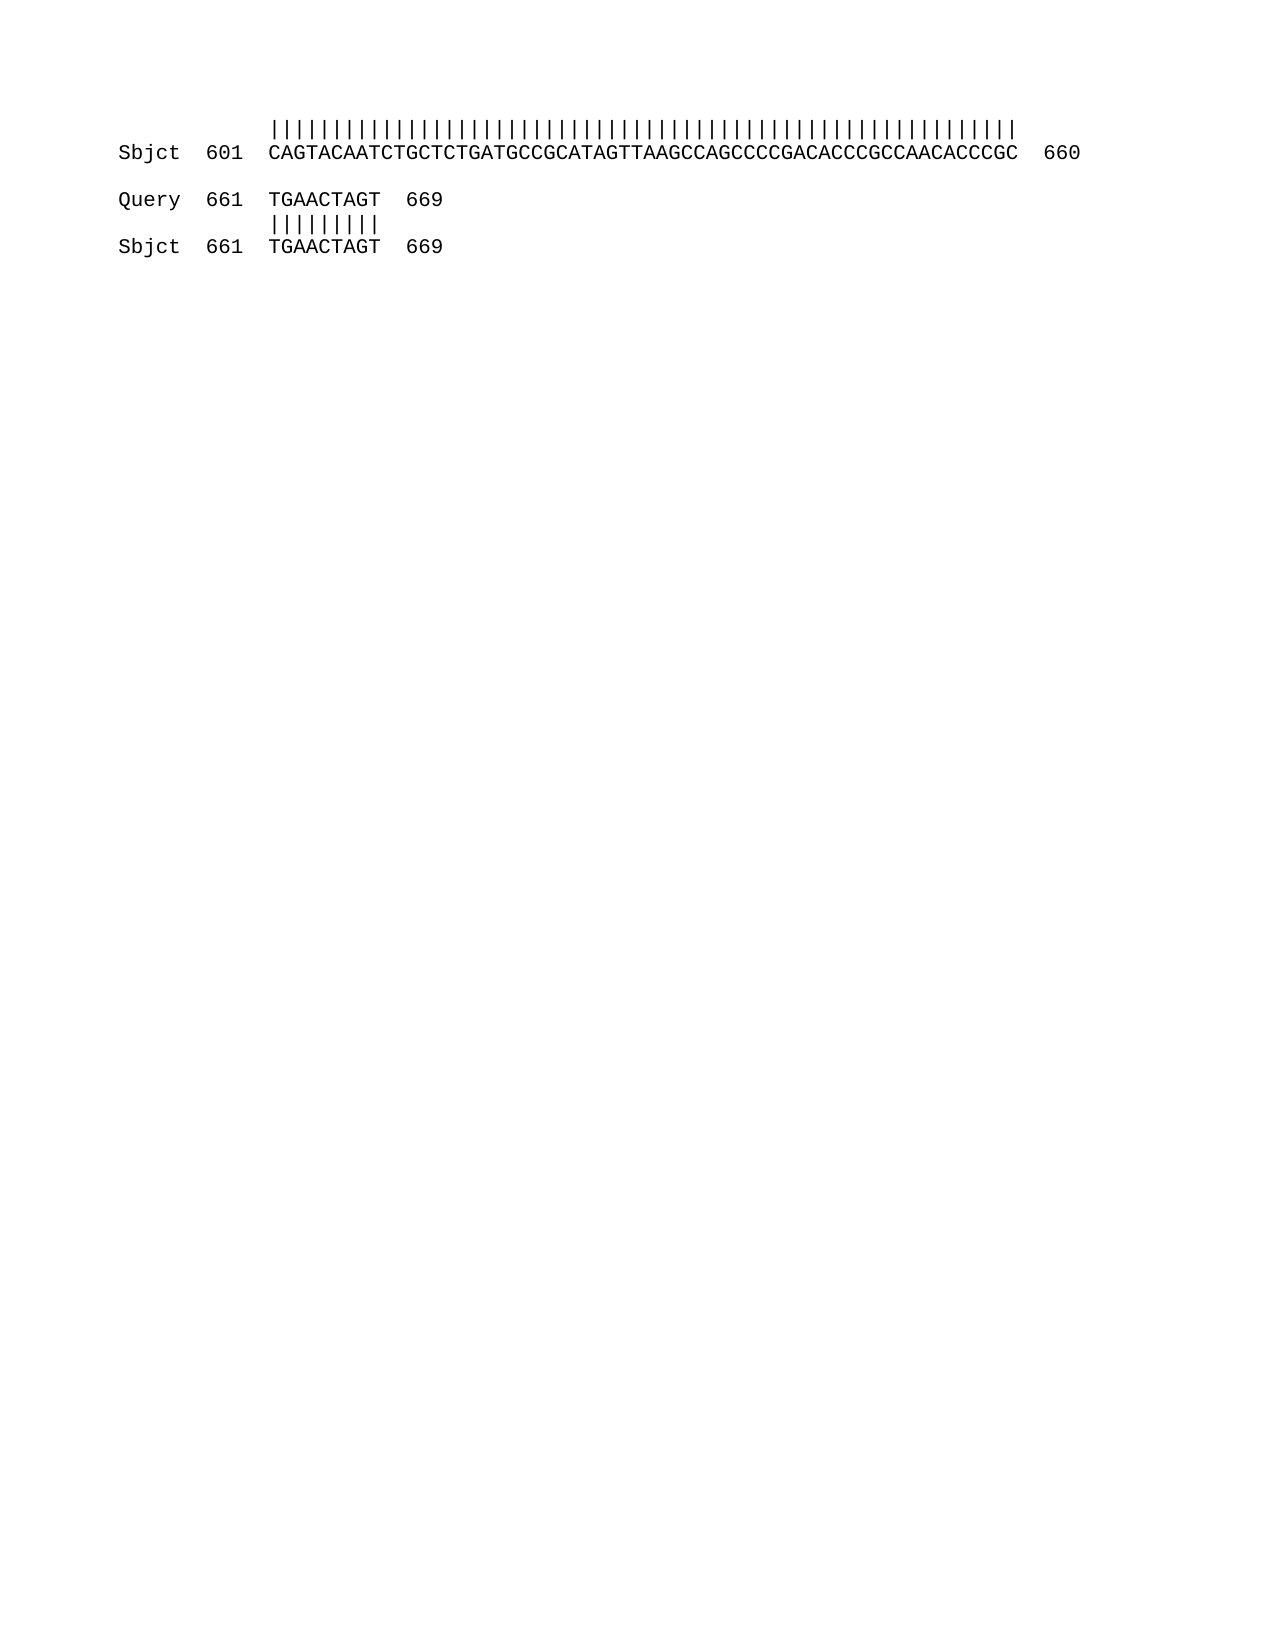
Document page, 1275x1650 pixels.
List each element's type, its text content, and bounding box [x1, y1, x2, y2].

text Sbjct 601 CAGTACAATCTGCTCTGATGCCGCATAGTTAAGCCAGCCCCGACACCCGCCAACACCCGC 660 [118, 142, 1157, 165]
text Query 661 TGAACTAGT 669 [118, 189, 1157, 213]
text |||||||||||||||||||||||||||||||||||||||||||||||||||||||||||| [118, 118, 1157, 142]
text Sbjct 661 TGAACTAGT 669 [118, 236, 1157, 260]
text ||||||||| [118, 213, 1157, 236]
